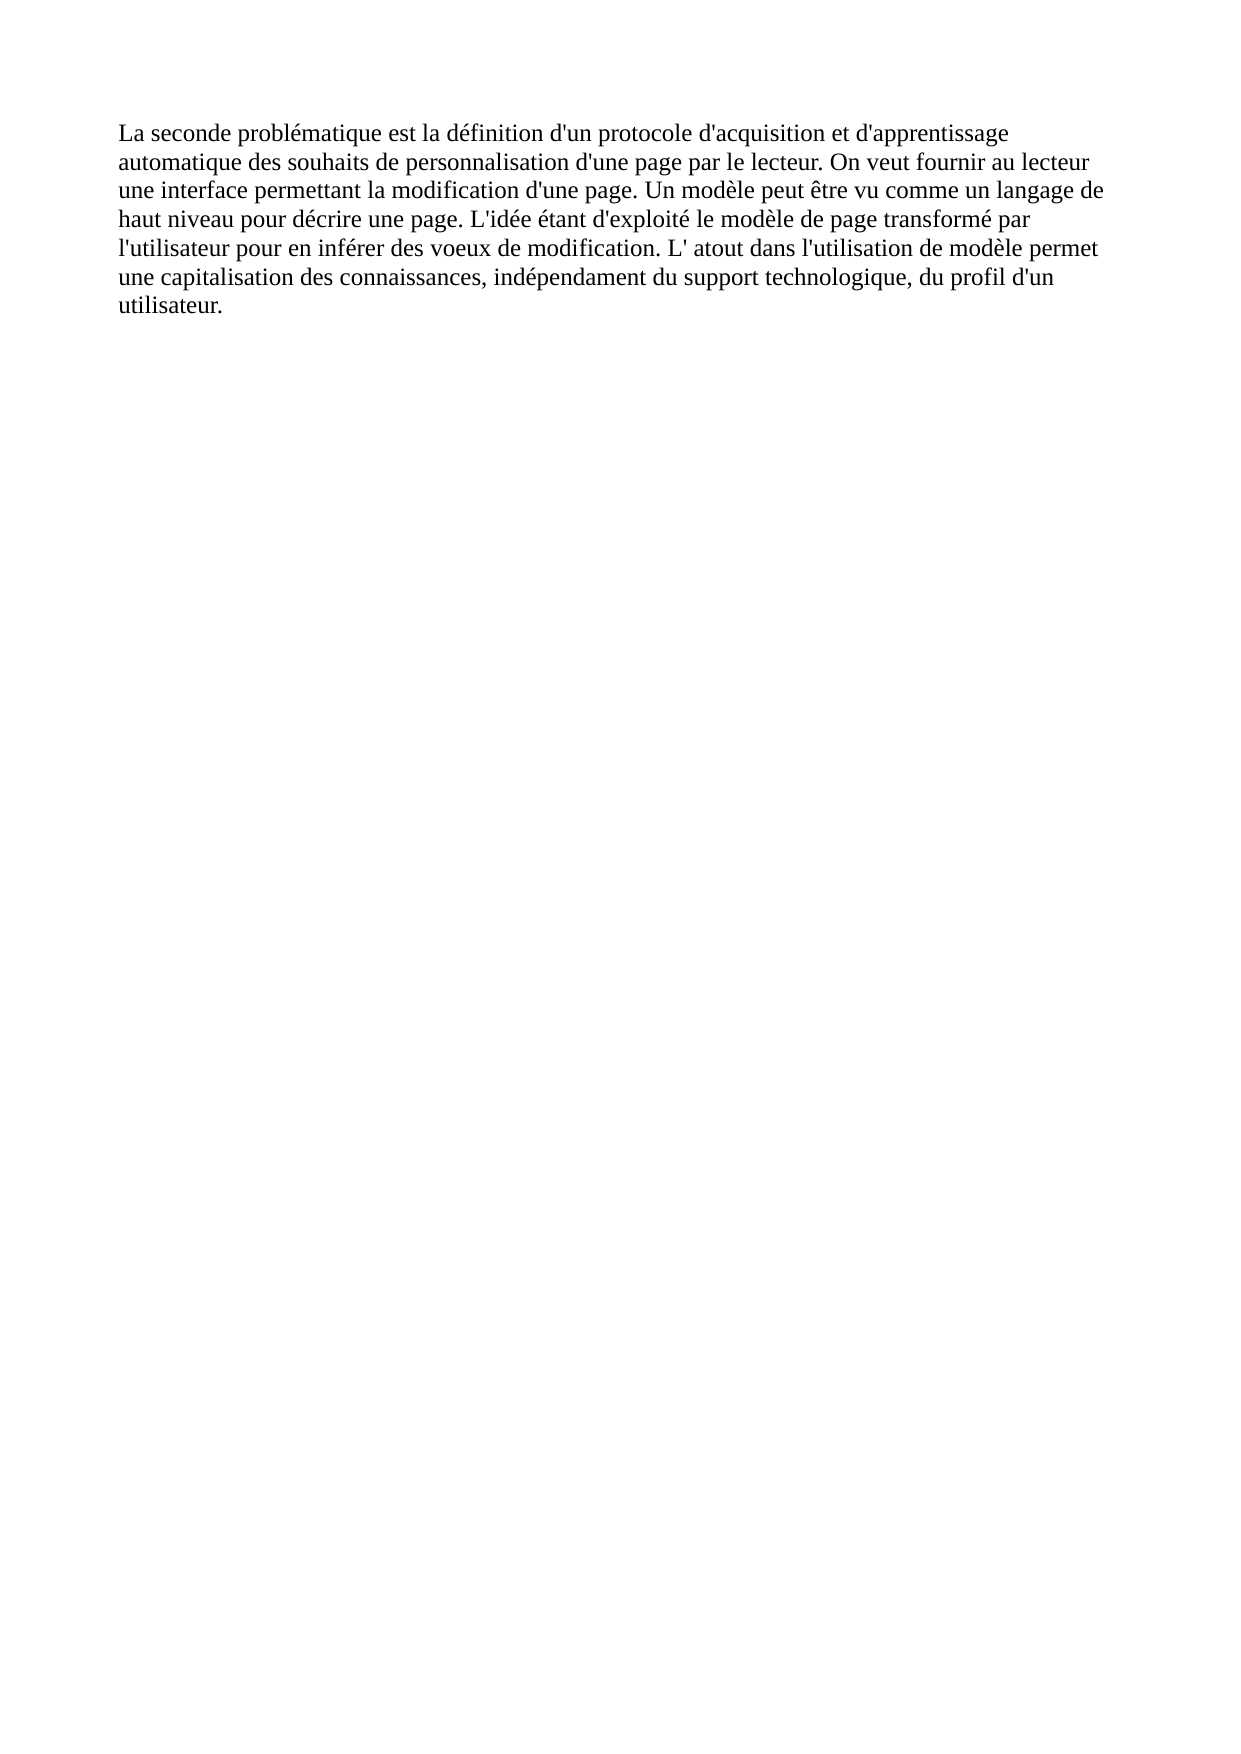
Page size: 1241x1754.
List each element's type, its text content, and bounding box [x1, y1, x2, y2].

text La seconde problématique est la définition d'un protocole d'acquisition et d'apprentissage automatique des souhaits de personnalisation d'une page par le lecteur. On veut fournir au lecteur une interface permettant la modification d'une page. Un modèle peut être vu comme un langage de haut niveau pour décrire une page. L'idée étant d'exploité le modèle de page transformé par l'utilisateur pour en inférer des voeux de modification. L' atout dans l'utilisation de modèle permet une capitalisation des connaissances, indépendament du support technologique, du profil d'un utilisateur. [118, 118, 1122, 319]
